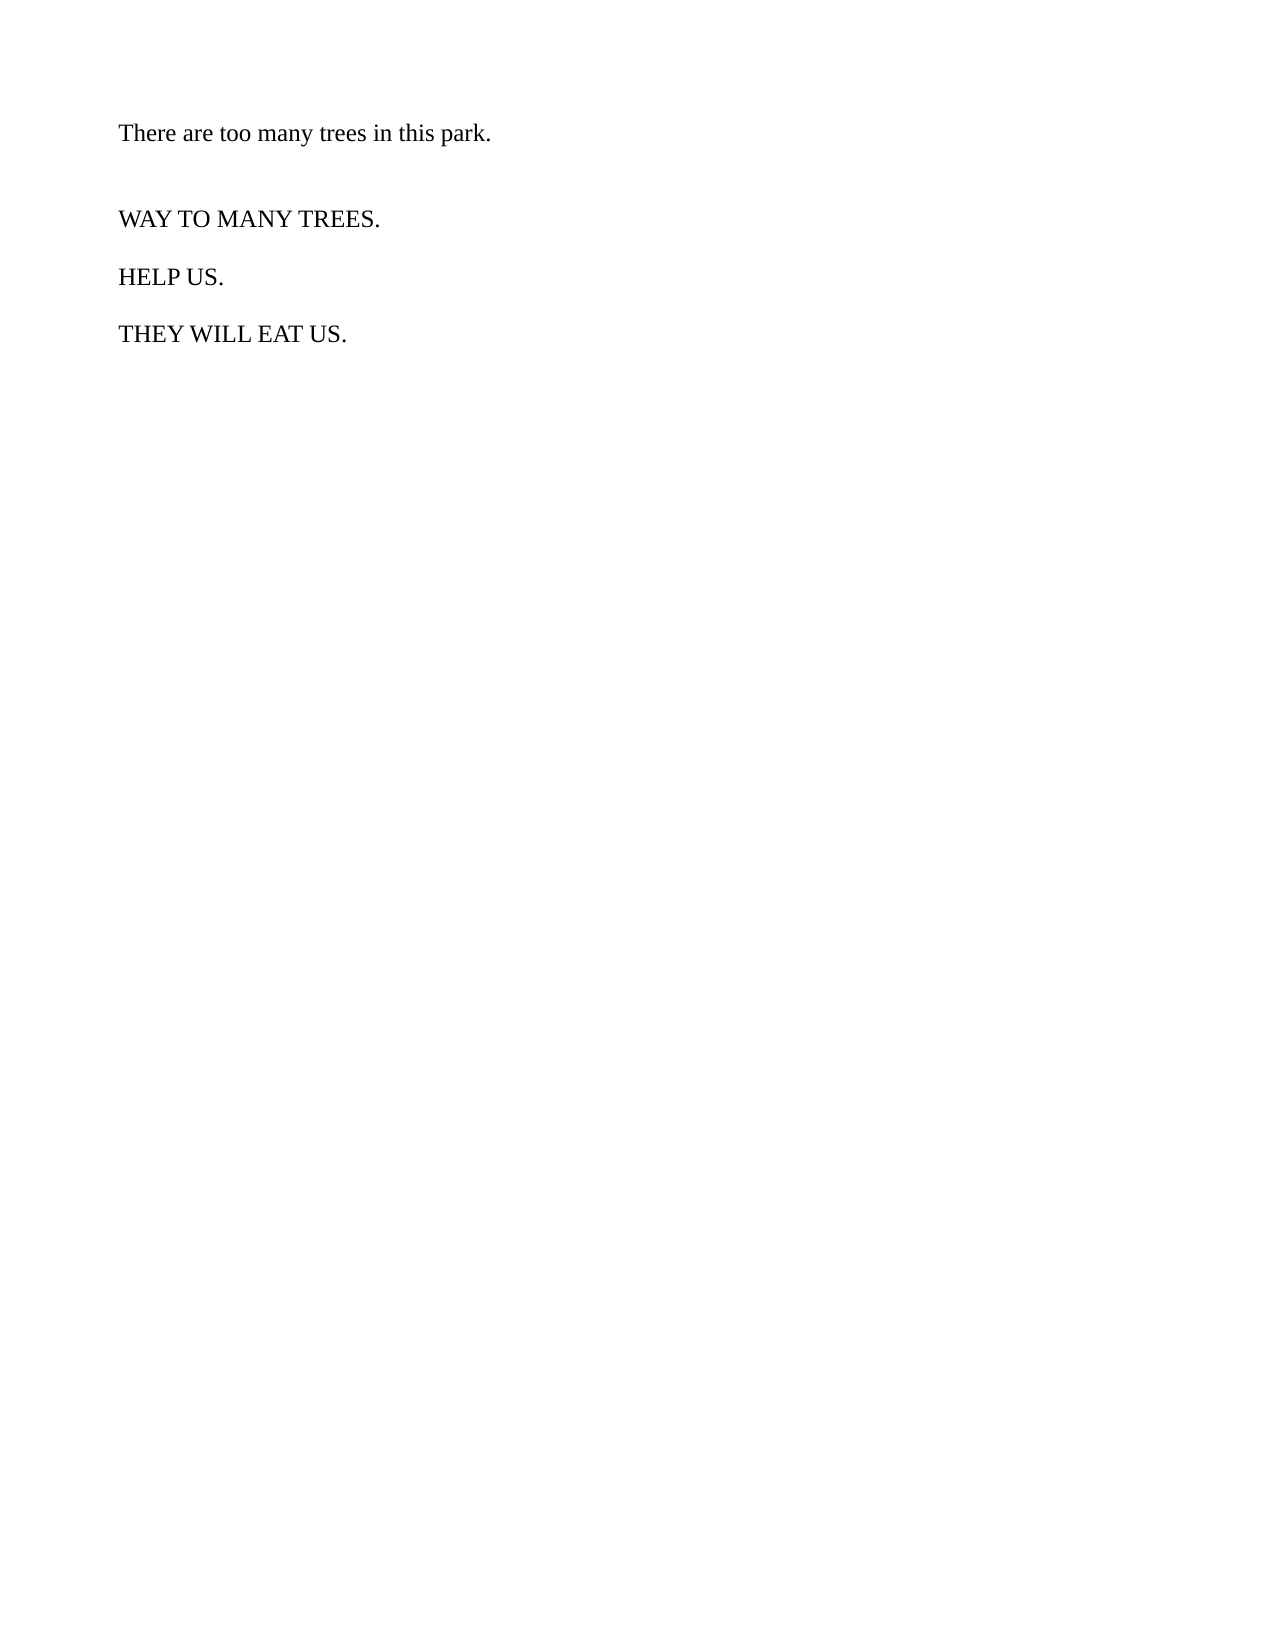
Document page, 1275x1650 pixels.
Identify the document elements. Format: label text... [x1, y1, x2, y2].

text There are too many trees in this park. [118, 118, 1157, 147]
text WAY TO MANY TREES. [118, 204, 1157, 233]
text THEY WILL EAT US. [118, 319, 1157, 348]
text HELP US. [118, 262, 1157, 291]
